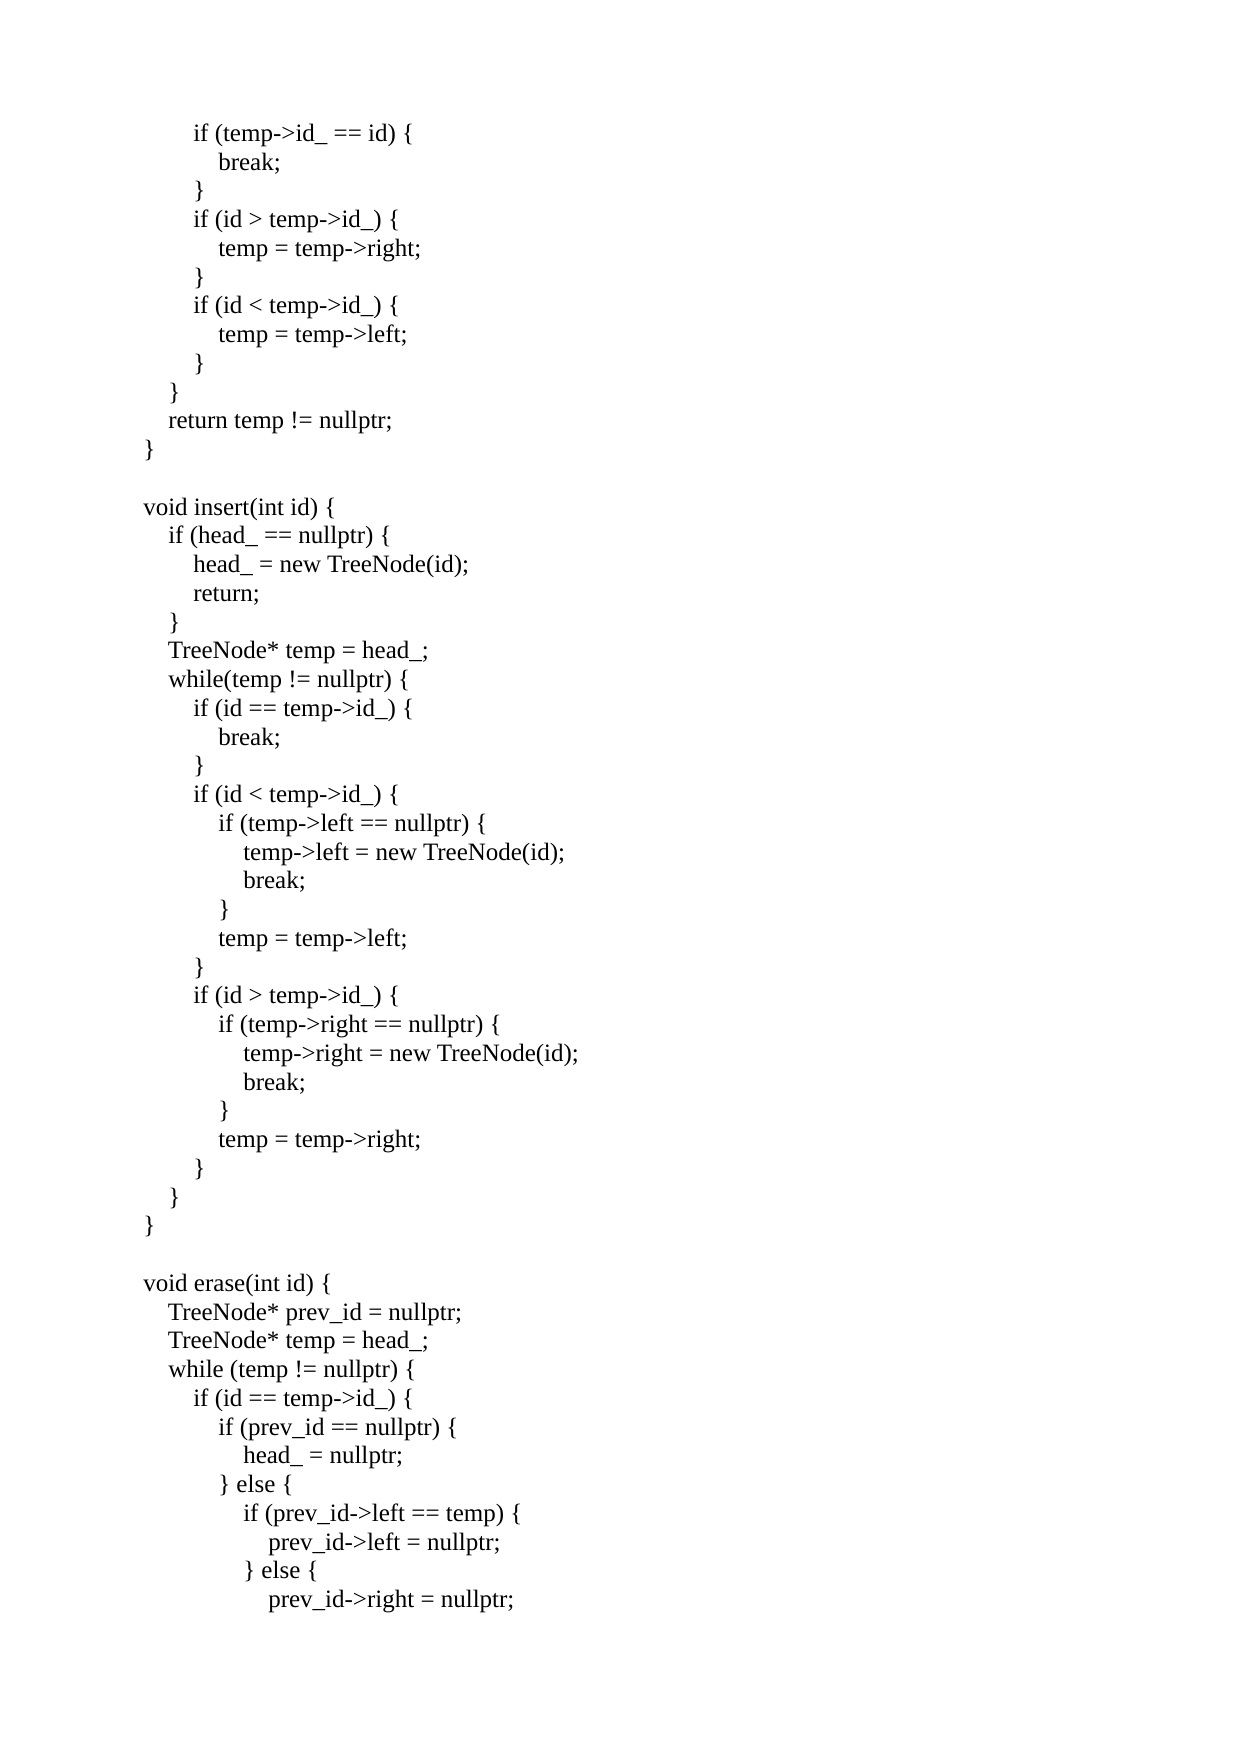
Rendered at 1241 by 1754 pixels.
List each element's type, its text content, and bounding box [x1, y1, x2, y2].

text if (id > temp->id_) { [118, 981, 1122, 1009]
text if (temp->right == nullptr) { [118, 1009, 1122, 1038]
text temp = temp->left; [118, 923, 1122, 952]
text if (id < temp->id_) { [118, 779, 1122, 808]
text if (id > temp->id_) { [118, 204, 1122, 233]
text return; [118, 578, 1122, 607]
text break; [118, 1067, 1122, 1096]
text } [118, 751, 1122, 779]
text } [118, 262, 1122, 291]
text } [118, 1182, 1122, 1211]
text temp->left = new TreeNode(id); [118, 837, 1122, 866]
text } [118, 377, 1122, 406]
text if (prev_id == nullptr) { [118, 1412, 1122, 1441]
text if (id == temp->id_) { [118, 693, 1122, 722]
text TreeNode* temp = head_; [118, 636, 1122, 664]
text if (prev_id->left == temp) { [118, 1498, 1122, 1527]
text temp = temp->right; [118, 233, 1122, 262]
text } [118, 348, 1122, 377]
text break; [118, 866, 1122, 894]
text } [118, 176, 1122, 204]
text prev_id->left = nullptr; [118, 1527, 1122, 1556]
text temp->right = new TreeNode(id); [118, 1038, 1122, 1067]
text } [118, 1153, 1122, 1182]
text } [118, 434, 1122, 463]
text temp = temp->left; [118, 319, 1122, 348]
text prev_id->right = nullptr; [118, 1584, 1122, 1613]
text break; [118, 722, 1122, 751]
text temp = temp->right; [118, 1124, 1122, 1153]
text if (id == temp->id_) { [118, 1383, 1122, 1412]
text } [118, 607, 1122, 636]
text } [118, 1211, 1122, 1239]
text TreeNode* prev_id = nullptr; [118, 1297, 1122, 1326]
text void erase(int id) { [118, 1268, 1122, 1297]
text while (temp != nullptr) { [118, 1354, 1122, 1383]
text if (temp->left == nullptr) { [118, 808, 1122, 837]
text } else { [118, 1556, 1122, 1584]
text } [118, 952, 1122, 981]
text } else { [118, 1469, 1122, 1498]
text break; [118, 147, 1122, 176]
text if (head_ == nullptr) { [118, 521, 1122, 549]
text return temp != nullptr; [118, 406, 1122, 434]
text if (temp->id_ == id) { [118, 118, 1122, 147]
text } [118, 894, 1122, 923]
text void insert(int id) { [118, 492, 1122, 521]
text head_ = new TreeNode(id); [118, 549, 1122, 578]
text head_ = nullptr; [118, 1441, 1122, 1469]
text while(temp != nullptr) { [118, 664, 1122, 693]
text } [118, 1096, 1122, 1124]
text TreeNode* temp = head_; [118, 1326, 1122, 1354]
text if (id < temp->id_) { [118, 291, 1122, 319]
